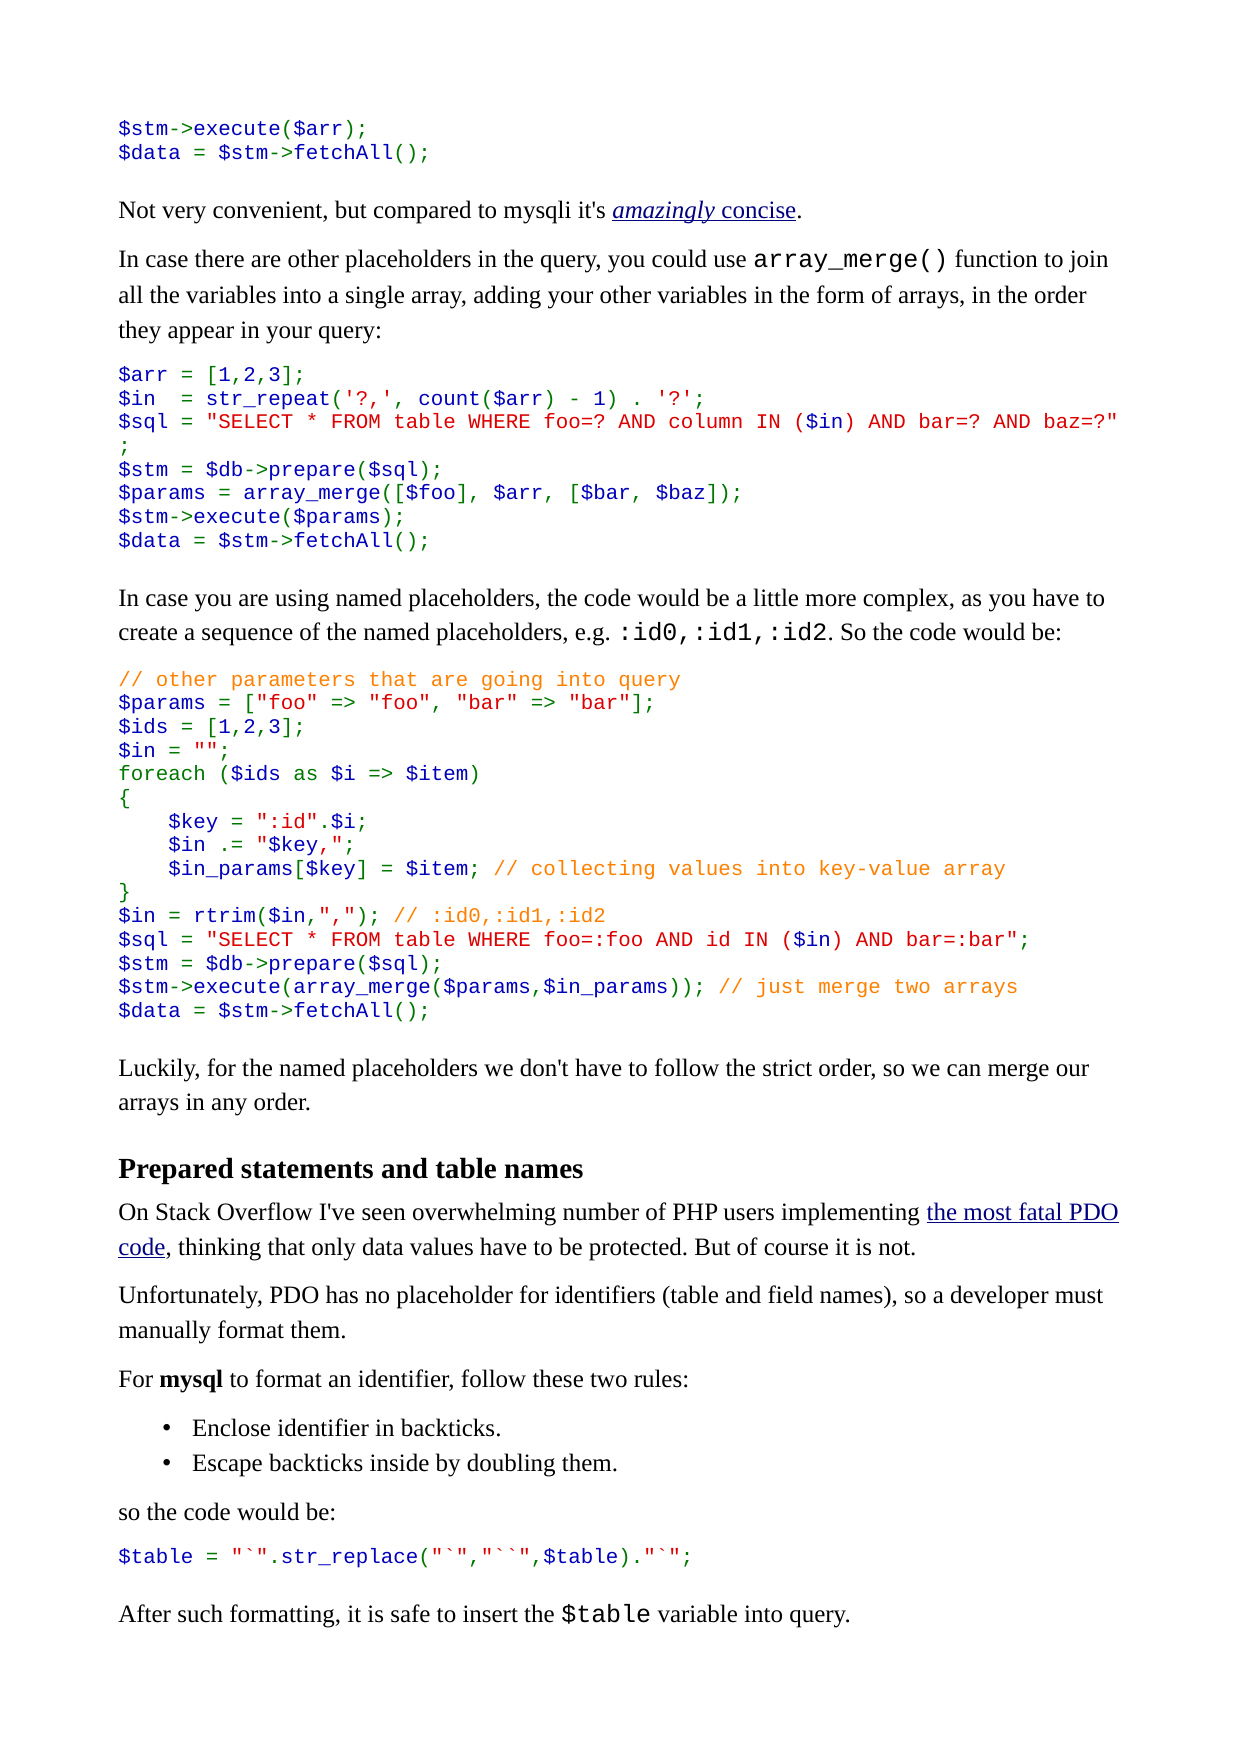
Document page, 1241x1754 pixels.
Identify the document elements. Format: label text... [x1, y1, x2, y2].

text $in = rtrim($in,","); // :id0,:id1,:id2 [118, 905, 1122, 929]
text $in = ""; [118, 740, 1122, 763]
text $stm = $db->prepare($sql); [118, 952, 1122, 976]
text $stm->execute($params); [118, 506, 1122, 529]
list Escape backticks inside by doubling them. [162, 1448, 1122, 1476]
text $in_params[$key] = $item; // collecting values into key-value array [118, 858, 1122, 882]
text Not very convenient, but compared to mysqli it's amazingly concise. [118, 195, 1122, 224]
text $stm->execute($arr); [118, 118, 1122, 142]
text foreach ($ids as $i => $item) [118, 763, 1122, 787]
text $ids = [1,2,3]; [118, 716, 1122, 740]
text $stm->execute(array_merge($params,$in_params)); // just merge two arrays [118, 976, 1122, 1000]
text $data = $stm->fetchAll(); [118, 1000, 1122, 1023]
text $stm = $db->prepare($sql); [118, 459, 1122, 482]
list Enclose identifier in backticks. [162, 1413, 1122, 1442]
text $sql = "SELECT * FROM table WHERE foo=:foo AND id IN ($in) AND bar=:bar"; [118, 929, 1122, 952]
text $in = str_repeat('?,', count($arr) - 1) . '?'; [118, 388, 1122, 411]
text Luckily, for the named placeholders we don't have to follow the strict order, so we can merge our arrays in any order. [118, 1053, 1122, 1116]
text { [118, 787, 1122, 811]
text } [118, 882, 1122, 905]
text Unfortunately, PDO has no placeholder for identifiers (table and field names), so a developer must manually format them. [118, 1281, 1122, 1344]
text // other parameters that are going into query [118, 669, 1122, 692]
text $in .= "$key,"; [118, 834, 1122, 858]
text $key = ":id".$i; [118, 811, 1122, 834]
text On Stack Overflow I've seen overwhelming number of PHP users implementing the most fatal PDO code, thinking that only data values have to be protected. But of course it is not. [118, 1197, 1122, 1260]
text In case there are other placeholders in the query, you could use array_merge() function to join all the variables into a single array, adding your other variables in the form of arrays, in the order they appear in your query: [118, 244, 1122, 344]
text $data = $stm->fetchAll(); [118, 142, 1122, 165]
text For mysql to format an identifier, follow these two rules: [118, 1364, 1122, 1393]
text $data = $stm->fetchAll(); [118, 529, 1122, 553]
subtitle Prepared statements and table names [118, 1151, 1122, 1184]
text $table = "`".str_replace("`","``",$table)."`"; [118, 1546, 1122, 1569]
text $sql = "SELECT * FROM table WHERE foo=? AND column IN ($in) AND bar=? AND baz=?"; [118, 411, 1122, 459]
text In case you are using named placeholders, the code would be a little more complex, as you have to create a sequence of the named placeholders, e.g. :id0,:id1,:id2. So the code would be: [118, 583, 1122, 648]
text $params = array_merge([$foo], $arr, [$bar, $baz]); [118, 482, 1122, 506]
text $params = ["foo" => "foo", "bar" => "bar"]; [118, 692, 1122, 716]
text After such formatting, it is safe to insert the $table variable into query. [118, 1599, 1122, 1630]
text so the code would be: [118, 1497, 1122, 1526]
text $arr = [1,2,3]; [118, 364, 1122, 388]
